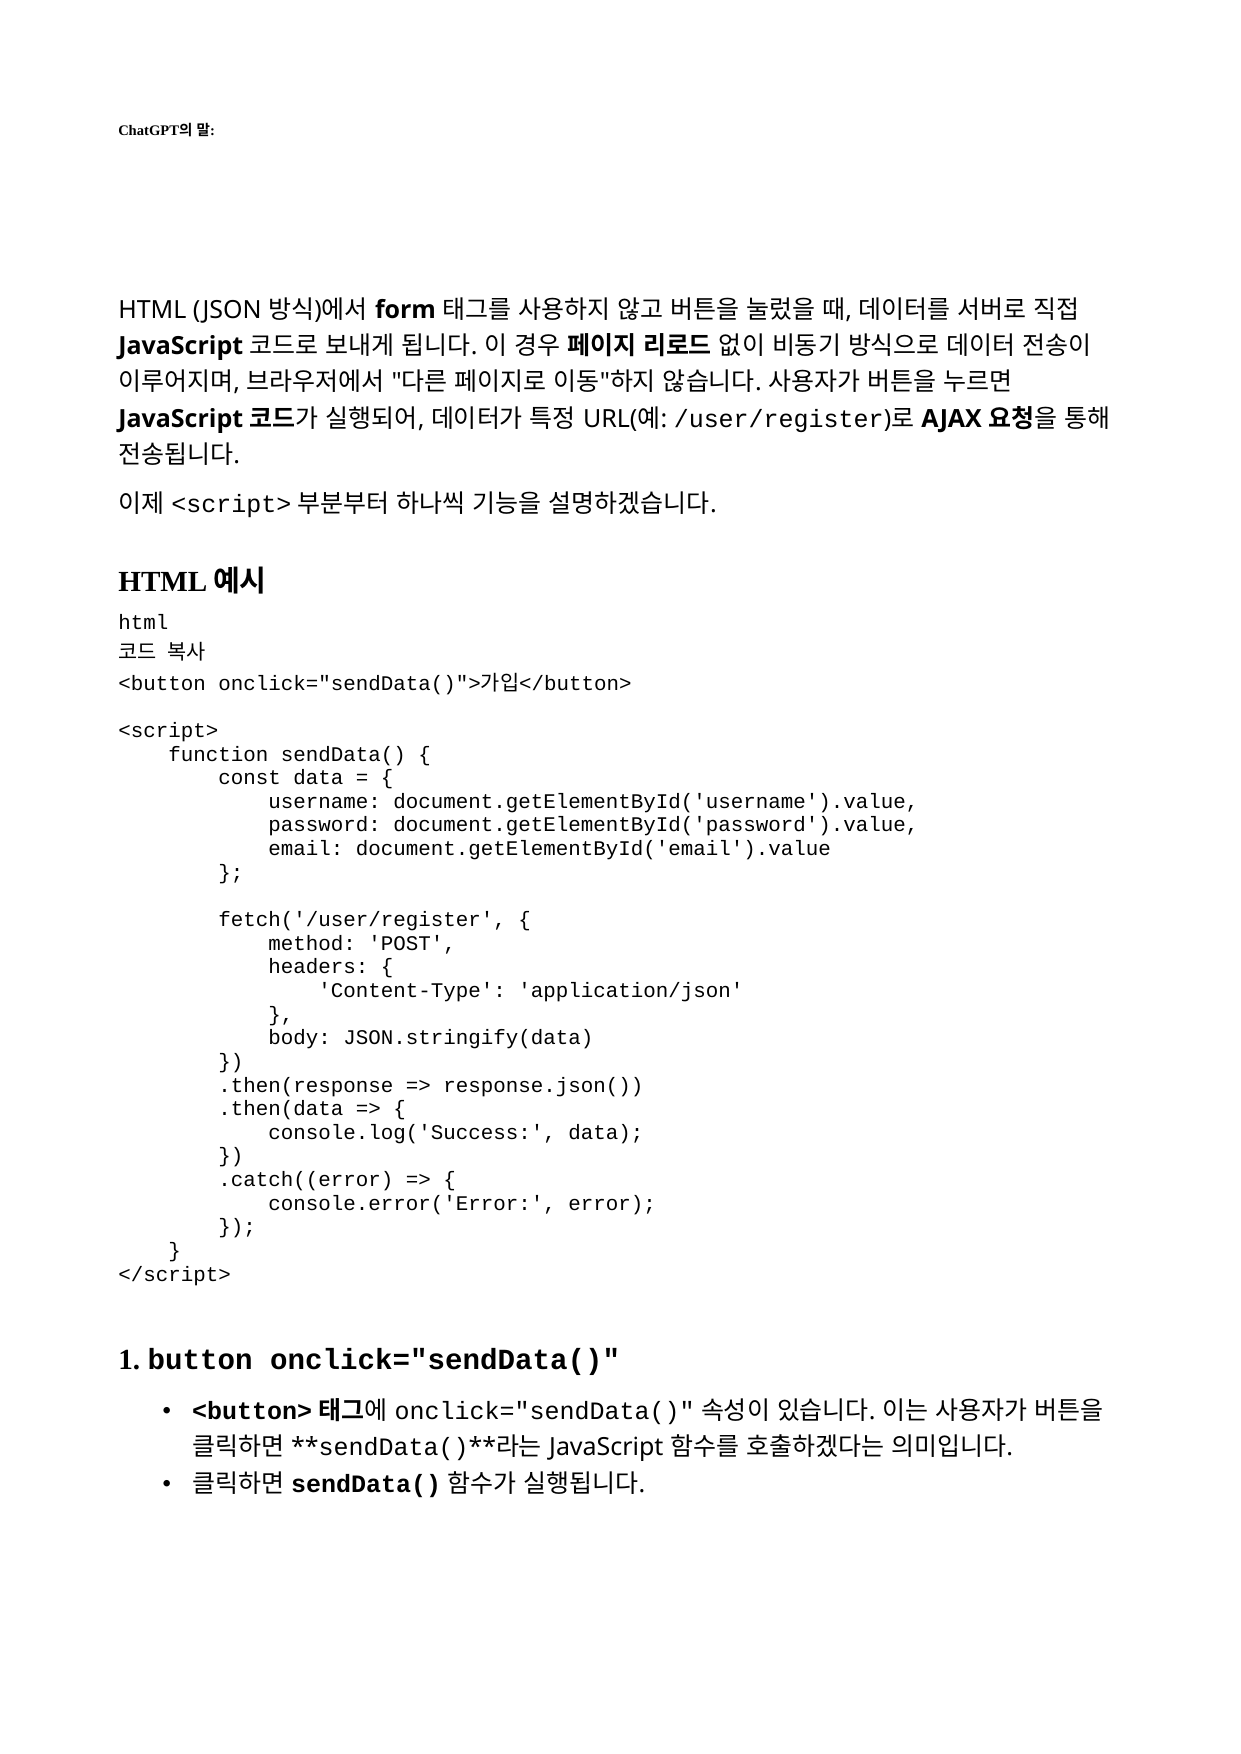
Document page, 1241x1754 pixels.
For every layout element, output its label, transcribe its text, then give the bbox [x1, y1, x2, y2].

text fetch('/user/register', { [118, 909, 1122, 933]
text 코드 복사 [118, 636, 1122, 666]
text body: JSON.stringify(data) [118, 1027, 1122, 1051]
text <script> [118, 720, 1122, 743]
subtitle 1. button onclick="sendData()" [118, 1342, 1122, 1378]
text headers: { [118, 956, 1122, 980]
list 클릭하면 sendData() 함수가 실행됩니다. [162, 1463, 1122, 1500]
text html [118, 612, 1122, 636]
text } [118, 1240, 1122, 1264]
text </script> [118, 1264, 1122, 1287]
text console.log('Success:', data); [118, 1122, 1122, 1146]
text password: document.getElementById('password').value, [118, 814, 1122, 838]
subtitle ChatGPT의 말: [118, 118, 1122, 139]
text const data = { [118, 767, 1122, 791]
text 'Content-Type': 'application/json' [118, 980, 1122, 1004]
text }, [118, 1004, 1122, 1027]
text method: 'POST', [118, 933, 1122, 956]
text username: document.getElementById('username').value, [118, 791, 1122, 814]
text }; [118, 862, 1122, 885]
text function sendData() { [118, 743, 1122, 767]
text HTML (JSON 방식)에서 form 태그를 사용하지 않고 버튼을 눌렀을 때, 데이터를 서버로 직접 JavaScript 코드로 보내게 됩니다. 이 경우 페이지 리로드 없이 비동기 방식으로 데이터 전송이 이루어지며, 브라우저에서 "다른 페이지로 이동"하지 않습니다. 사용자가 버튼을 누르면 JavaScript 코드가 실행되어, 데이터가 특정 URL(예: /user/register)로 AJAX 요청을 통해 전송됩니다. [118, 289, 1122, 471]
text .then(data => { [118, 1098, 1122, 1122]
list <button> 태그에 onclick="sendData()" 속성이 있습니다. 이는 사용자가 버튼을 클릭하면 **sendData()**라는 JavaScript 함수를 호출하겠다는 의미입니다. [162, 1390, 1122, 1463]
text }) [118, 1051, 1122, 1074]
text }) [118, 1146, 1122, 1169]
text }); [118, 1216, 1122, 1240]
text .then(response => response.json()) [118, 1074, 1122, 1098]
text console.error('Error:', error); [118, 1193, 1122, 1216]
text <button onclick="sendData()">가입</button> [118, 666, 1122, 696]
text .catch((error) => { [118, 1169, 1122, 1193]
subtitle HTML 예시 [118, 557, 1122, 599]
text email: document.getElementById('email').value [118, 838, 1122, 862]
text 이제 <script> 부분부터 하나씩 기능을 설명하겠습니다. [118, 483, 1122, 520]
